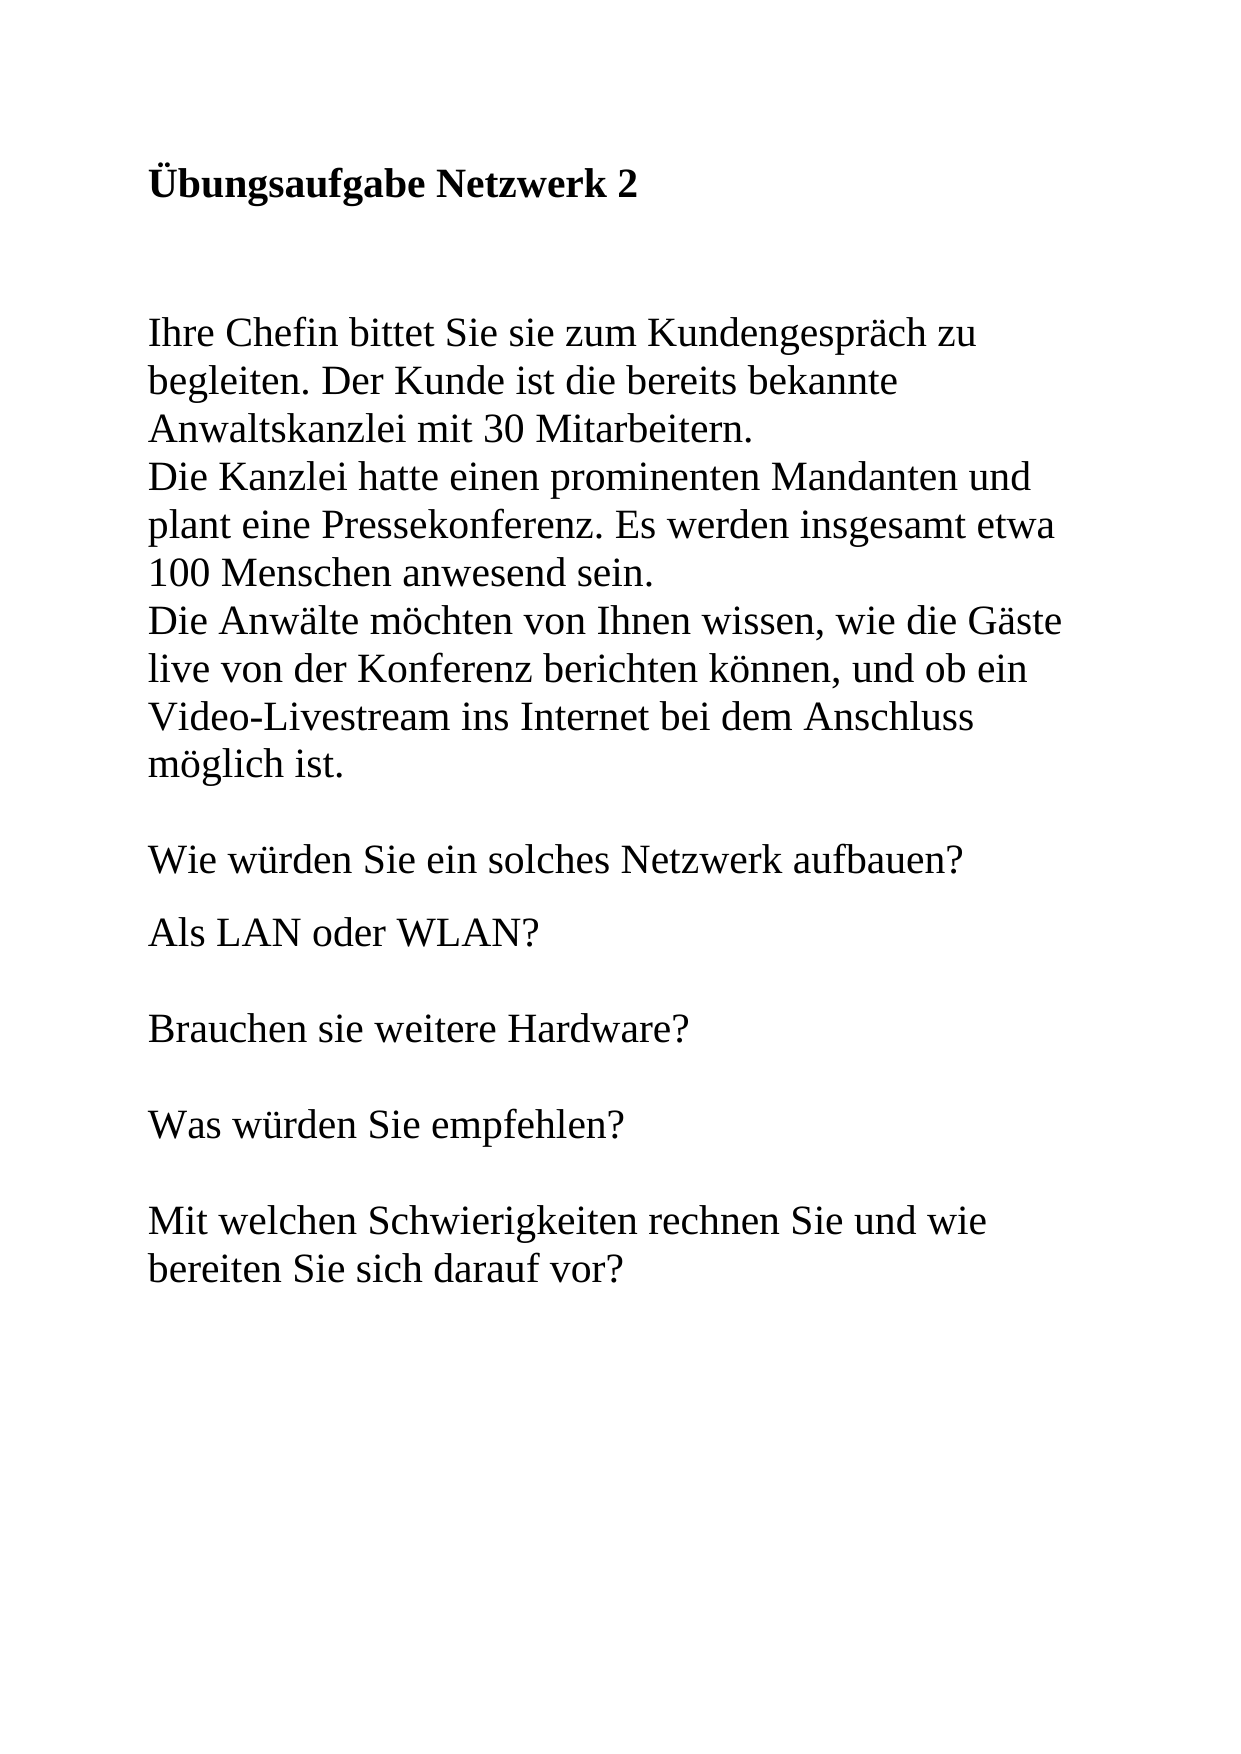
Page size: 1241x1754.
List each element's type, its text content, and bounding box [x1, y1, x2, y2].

text Ihre Chefin bittet Sie sie zum Kundengespräch zu begleiten. Der Kunde ist die bereits bekannte Anwaltskanzlei mit 30 Mitarbeitern. Die Kanzlei hatte einen prominenten Mandanten und plant eine Pressekonferenz. Es werden insgesamt etwa 100 Menschen anwesend sein. Die Anwälte möchten von Ihnen wissen, wie die Gäste live von der Konferenz berichten können, und ob ein Video-Livestream ins Internet bei dem Anschluss möglich ist. Wie würden Sie ein solches Netzwerk aufbauen? [148, 308, 1093, 883]
text Als LAN oder WLAN? Brauchen sie weitere Hardware? Was würden Sie empfehlen? Mit welchen Schwierigkeiten rechnen Sie und wie bereiten Sie sich darauf vor? [148, 908, 1093, 1291]
text Übungsaufgabe Netzwerk 2 [148, 158, 1093, 283]
